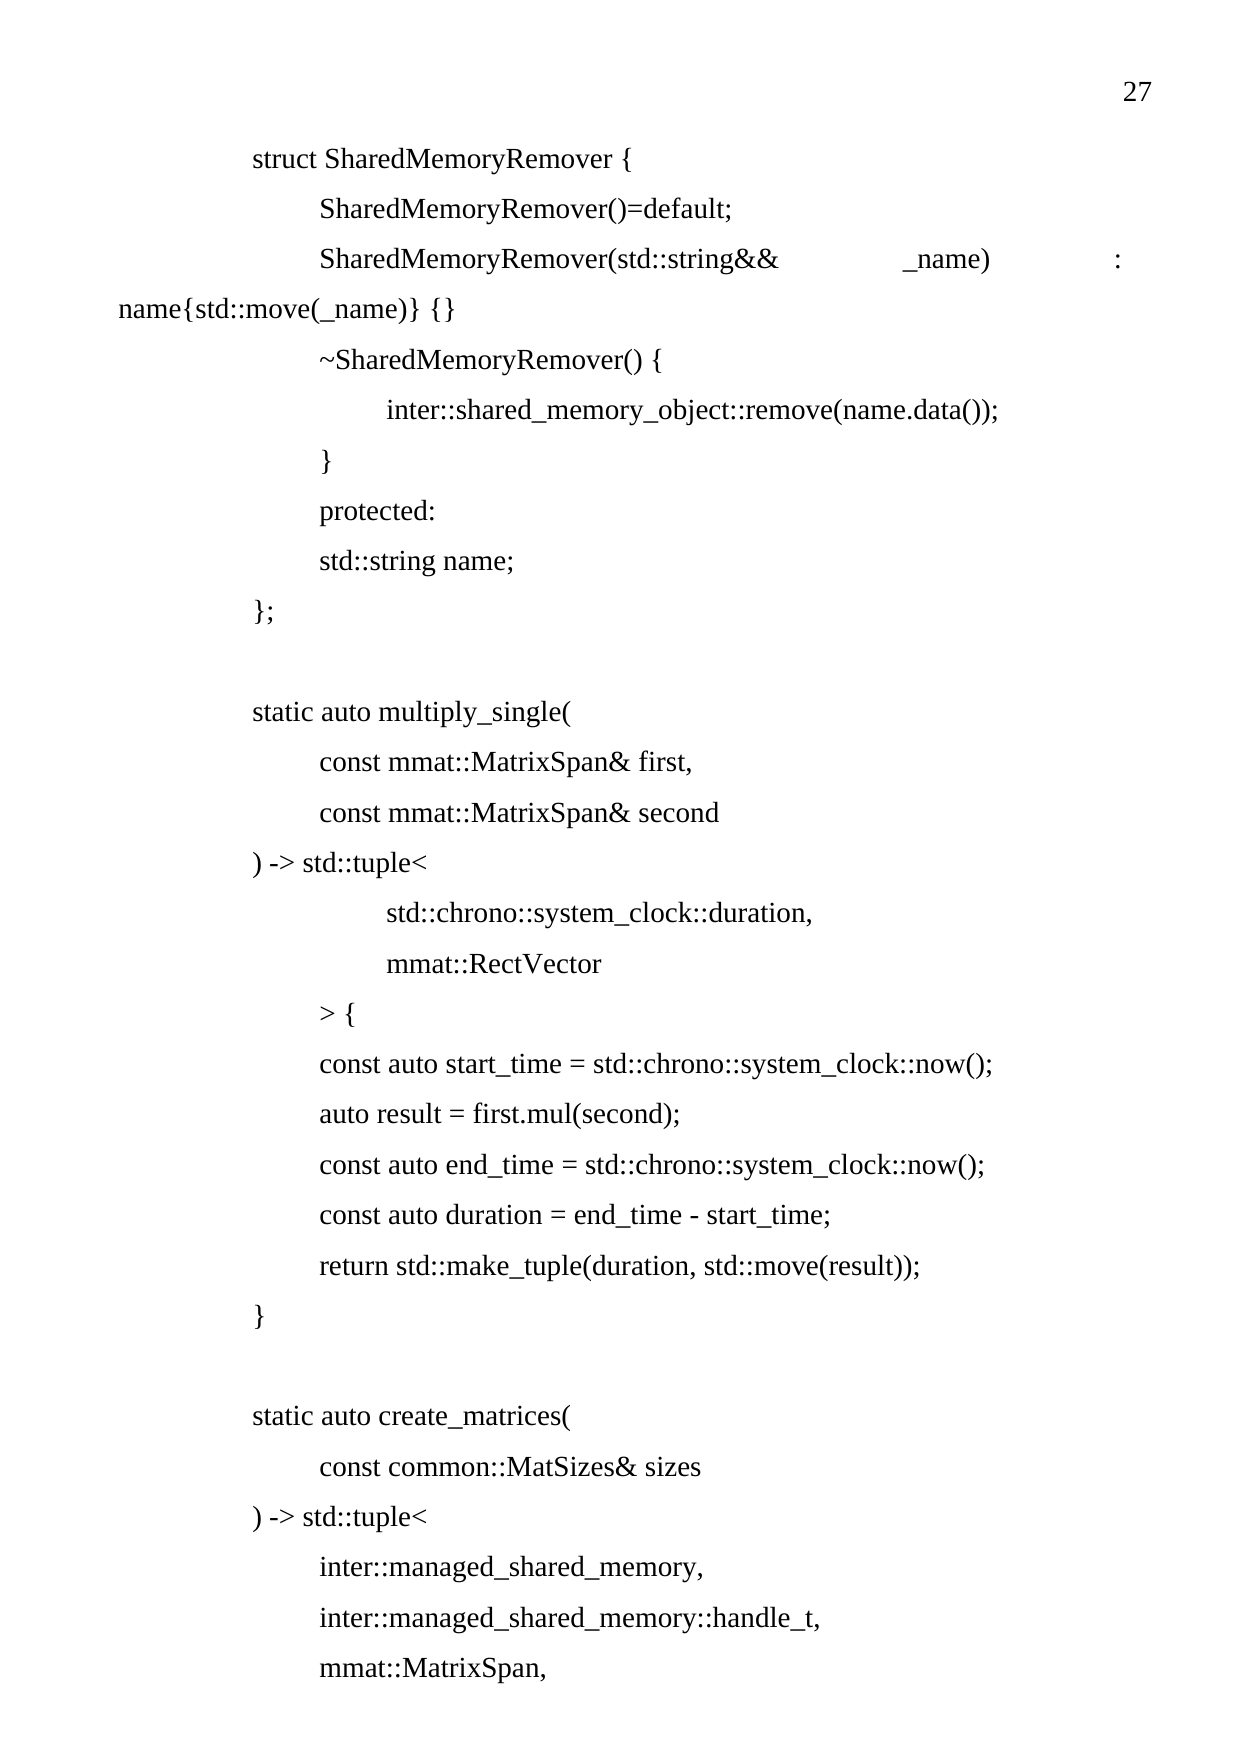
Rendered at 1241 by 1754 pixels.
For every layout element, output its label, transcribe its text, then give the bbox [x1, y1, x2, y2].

text inter::managed_shared_memory::handle_t, [118, 1600, 1122, 1633]
text } [118, 443, 1122, 476]
text } [118, 1298, 1122, 1331]
text ) -> std::tuple< [118, 845, 1122, 879]
text }; [118, 593, 1122, 627]
text const auto start_time = std::chrono::system_clock::now(); [118, 1046, 1122, 1080]
text const auto end_time = std::chrono::system_clock::now(); [118, 1147, 1122, 1181]
text static auto multiply_single( [118, 694, 1122, 728]
text return std::make_tuple(duration, std::move(result)); [118, 1248, 1122, 1281]
text ~SharedMemoryRemover() { [118, 342, 1122, 376]
text const mmat::MatrixSpan& second [118, 795, 1122, 828]
text inter::shared_memory_object::remove(name.data()); [118, 392, 1122, 426]
text const mmat::MatrixSpan& first, [118, 744, 1122, 778]
text > { [118, 996, 1122, 1029]
text struct SharedMemoryRemover { [118, 141, 1122, 174]
text const auto duration = end_time - start_time; [118, 1197, 1122, 1231]
text inter::managed_shared_memory, [118, 1549, 1122, 1583]
text protected: [118, 493, 1122, 526]
text const common::MatSizes& sizes [118, 1449, 1122, 1482]
text std::string name; [118, 543, 1122, 577]
text ) -> std::tuple< [118, 1499, 1122, 1533]
text SharedMemoryRemover()=default; [118, 191, 1122, 224]
text auto result = first.mul(second); [118, 1097, 1122, 1130]
text std::chrono::system_clock::duration, [118, 895, 1122, 929]
text SharedMemoryRemover(std::string&& _name) : name{std::move(_name)} {} [118, 241, 1122, 325]
text static auto create_matrices( [118, 1398, 1122, 1432]
text mmat::RectVector [118, 946, 1122, 979]
text mmat::MatrixSpan, [118, 1650, 1122, 1684]
